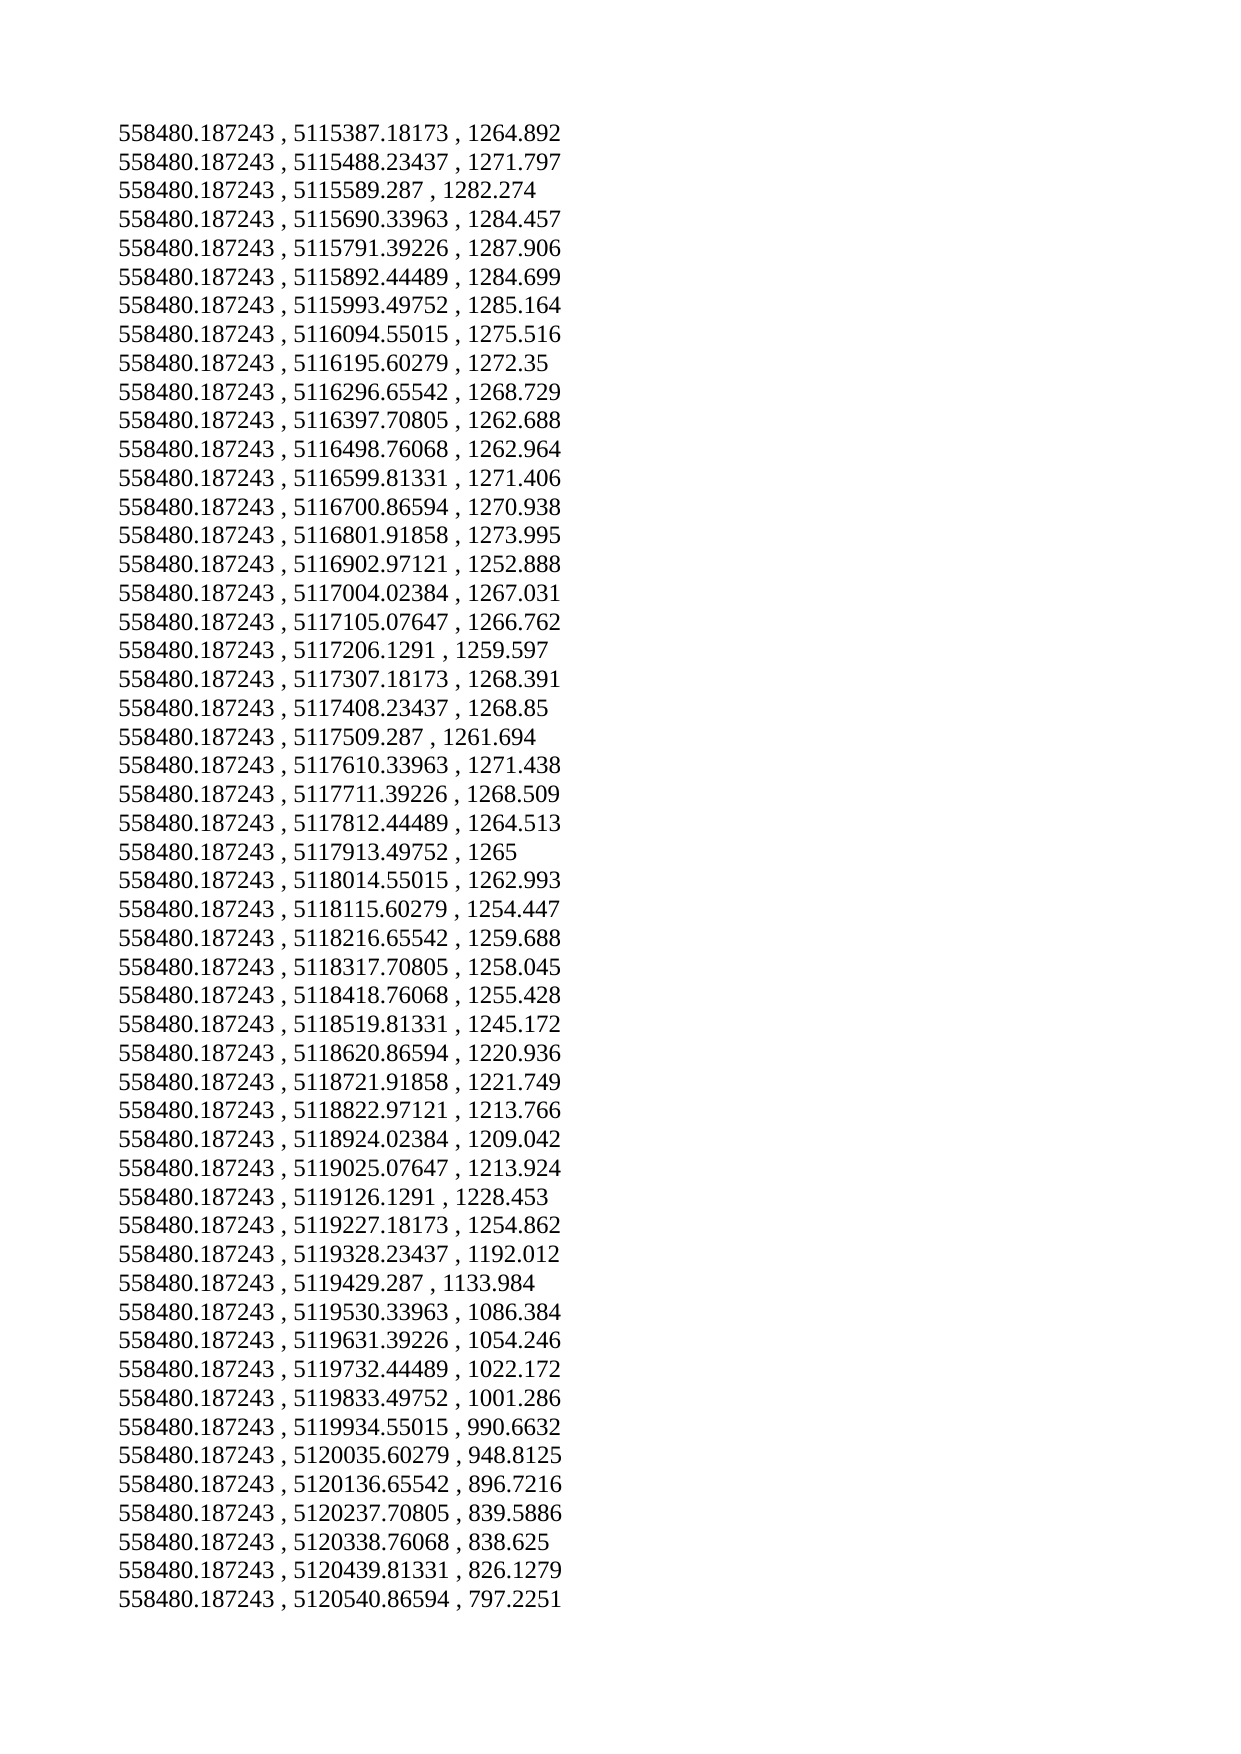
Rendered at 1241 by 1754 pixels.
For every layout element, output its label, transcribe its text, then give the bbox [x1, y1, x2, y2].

text 558480.187243 , 5118620.86594 , 1220.936 [118, 1038, 1122, 1067]
text 558480.187243 , 5117206.1291 , 1259.597 [118, 636, 1122, 664]
text 558480.187243 , 5119429.287 , 1133.984 [118, 1268, 1122, 1297]
text 558480.187243 , 5116296.65542 , 1268.729 [118, 377, 1122, 406]
text 558480.187243 , 5115993.49752 , 1285.164 [118, 291, 1122, 319]
text 558480.187243 , 5118924.02384 , 1209.042 [118, 1124, 1122, 1153]
text 558480.187243 , 5116094.55015 , 1275.516 [118, 319, 1122, 348]
text 558480.187243 , 5117913.49752 , 1265 [118, 837, 1122, 866]
text 558480.187243 , 5119025.07647 , 1213.924 [118, 1153, 1122, 1182]
text 558480.187243 , 5120338.76068 , 838.625 [118, 1527, 1122, 1556]
text 558480.187243 , 5120439.81331 , 826.1279 [118, 1556, 1122, 1584]
text 558480.187243 , 5116700.86594 , 1270.938 [118, 492, 1122, 521]
text 558480.187243 , 5119328.23437 , 1192.012 [118, 1239, 1122, 1268]
text 558480.187243 , 5119631.39226 , 1054.246 [118, 1326, 1122, 1354]
text 558480.187243 , 5118822.97121 , 1213.766 [118, 1096, 1122, 1124]
text 558480.187243 , 5118317.70805 , 1258.045 [118, 952, 1122, 981]
text 558480.187243 , 5120035.60279 , 948.8125 [118, 1441, 1122, 1469]
text 558480.187243 , 5118418.76068 , 1255.428 [118, 981, 1122, 1009]
text 558480.187243 , 5115791.39226 , 1287.906 [118, 233, 1122, 262]
text 558480.187243 , 5115589.287 , 1282.274 [118, 176, 1122, 204]
text 558480.187243 , 5118216.65542 , 1259.688 [118, 923, 1122, 952]
text 558480.187243 , 5117307.18173 , 1268.391 [118, 664, 1122, 693]
text 558480.187243 , 5117610.33963 , 1271.438 [118, 751, 1122, 779]
text 558480.187243 , 5120136.65542 , 896.7216 [118, 1469, 1122, 1498]
text 558480.187243 , 5120540.86594 , 797.2251 [118, 1584, 1122, 1613]
text 558480.187243 , 5116599.81331 , 1271.406 [118, 463, 1122, 492]
text 558480.187243 , 5117105.07647 , 1266.762 [118, 607, 1122, 636]
text 558480.187243 , 5119227.18173 , 1254.862 [118, 1211, 1122, 1239]
text 558480.187243 , 5116902.97121 , 1252.888 [118, 549, 1122, 578]
text 558480.187243 , 5117711.39226 , 1268.509 [118, 779, 1122, 808]
text 558480.187243 , 5119934.55015 , 990.6632 [118, 1412, 1122, 1441]
text 558480.187243 , 5120237.70805 , 839.5886 [118, 1498, 1122, 1527]
text 558480.187243 , 5116397.70805 , 1262.688 [118, 406, 1122, 434]
text 558480.187243 , 5118115.60279 , 1254.447 [118, 894, 1122, 923]
text 558480.187243 , 5118519.81331 , 1245.172 [118, 1009, 1122, 1038]
text 558480.187243 , 5116498.76068 , 1262.964 [118, 434, 1122, 463]
text 558480.187243 , 5115892.44489 , 1284.699 [118, 262, 1122, 291]
text 558480.187243 , 5119833.49752 , 1001.286 [118, 1383, 1122, 1412]
text 558480.187243 , 5119530.33963 , 1086.384 [118, 1297, 1122, 1326]
text 558480.187243 , 5117509.287 , 1261.694 [118, 722, 1122, 751]
text 558480.187243 , 5116195.60279 , 1272.35 [118, 348, 1122, 377]
text 558480.187243 , 5115488.23437 , 1271.797 [118, 147, 1122, 176]
text 558480.187243 , 5115690.33963 , 1284.457 [118, 204, 1122, 233]
text 558480.187243 , 5116801.91858 , 1273.995 [118, 521, 1122, 549]
text 558480.187243 , 5118014.55015 , 1262.993 [118, 866, 1122, 894]
text 558480.187243 , 5117408.23437 , 1268.85 [118, 693, 1122, 722]
text 558480.187243 , 5117004.02384 , 1267.031 [118, 578, 1122, 607]
text 558480.187243 , 5115387.18173 , 1264.892 [118, 118, 1122, 147]
text 558480.187243 , 5119732.44489 , 1022.172 [118, 1354, 1122, 1383]
text 558480.187243 , 5119126.1291 , 1228.453 [118, 1182, 1122, 1211]
text 558480.187243 , 5118721.91858 , 1221.749 [118, 1067, 1122, 1096]
text 558480.187243 , 5117812.44489 , 1264.513 [118, 808, 1122, 837]
